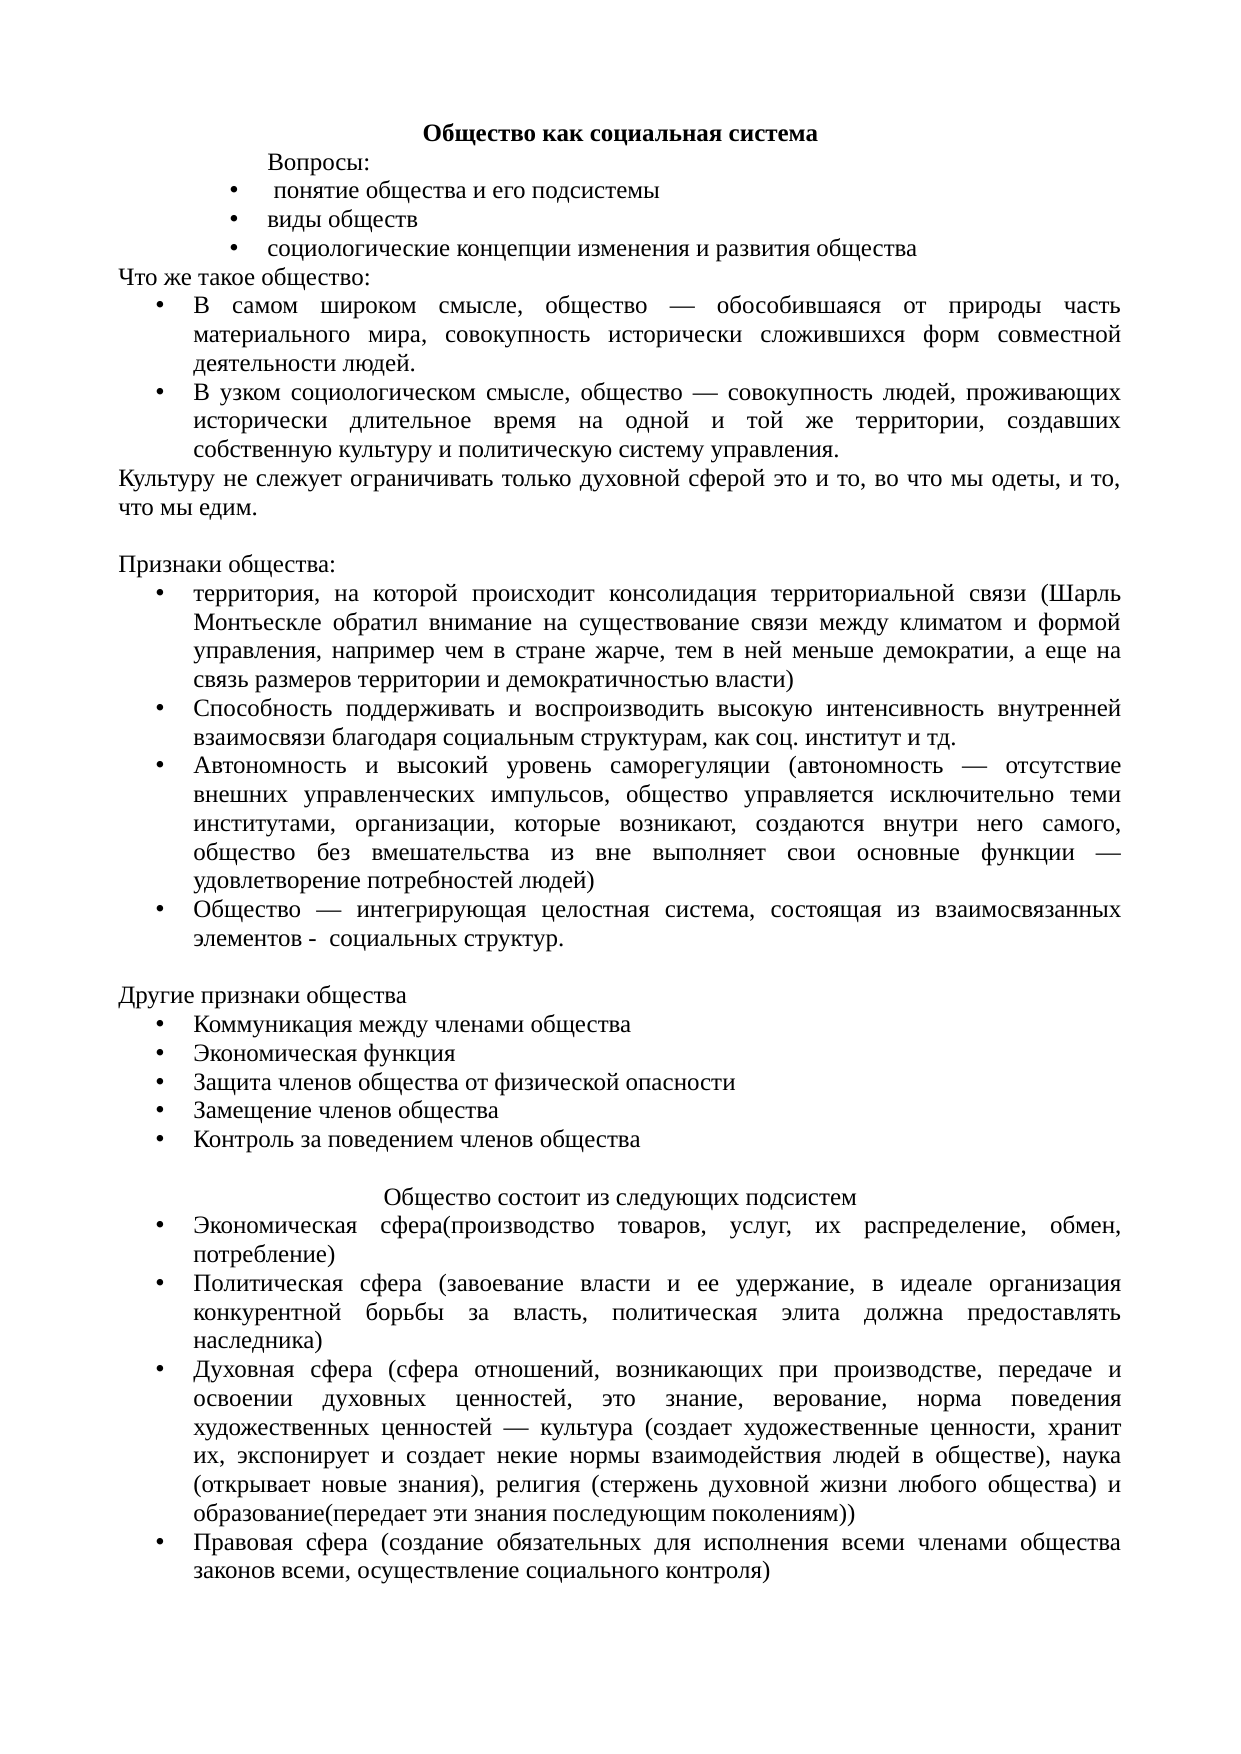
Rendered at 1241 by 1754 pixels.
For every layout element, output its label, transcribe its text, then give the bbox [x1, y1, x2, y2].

list В самом широком смысле, общество — обособившаяся от природы часть материального мира, совокупность исторически сложившихся форм совместной деятельности людей. [156, 291, 1122, 377]
list Общество — интегрирующая целостная система, состоящая из взаимосвязанных элементов - социальных структур. [156, 894, 1122, 952]
list социологические концепции изменения и развития общества [229, 233, 1122, 262]
text Другие признаки общества [118, 981, 1122, 1009]
list территория, на которой происходит консолидация территориальной связи (Шарль Монтьескле обратил внимание на существование связи между климатом и формой управления, например чем в стране жарче, тем в ней меньше демократии, а еще на связь размеров территории и демократичностью власти) [156, 578, 1122, 693]
text Общество состоит из следующих подсистем [118, 1182, 1122, 1211]
text Культуру не слежует ограничивать только духовной сферой это и то, во что мы одеты, и то, что мы едим. [118, 463, 1122, 521]
list Политическая сфера (завоевание власти и ее удержание, в идеале организация конкурентной борьбы за власть, политическая элита должна предоставлять наследника) [156, 1268, 1122, 1354]
list Контроль за поведением членов общества [156, 1124, 1122, 1153]
list понятие общества и его подсистемы [229, 176, 1122, 204]
list Автономность и высокий уровень саморегуляции (автономность — отсутствие внешних управленческих импульсов, общество управляется исключительно теми институтами, организации, которые возникают, создаются внутри него самого, общество без вмешательства из вне выполняет свои основные функции — удовлетворение потребностей людей) [156, 751, 1122, 894]
list Замещение членов общества [156, 1096, 1122, 1124]
text Что же такое общество: [118, 262, 1122, 291]
list Правовая сфера (создание обязательных для исполнения всеми членами общества законов всеми, осуществление социального контроля) [156, 1527, 1122, 1584]
list виды обществ [229, 204, 1122, 233]
text Признаки общества: [118, 549, 1122, 578]
text Общество как социальная система [118, 118, 1122, 147]
list Духовная сфера (сфера отношений, возникающих при производстве, передаче и освоении духовных ценностей, это знание, верование, норма поведения художественных ценностей — культура (создает художественные ценности, хранит их, экспонирует и создает некие нормы взаимодействия людей в обществе), наука (открывает новые знания), религия (стержень духовной жизни любого общества) и образование(передает эти знания последующим поколениям)) [156, 1354, 1122, 1527]
list Защита членов общества от физической опасности [156, 1067, 1122, 1096]
list Способность поддерживать и воспроизводить высокую интенсивность внутренней взаимосвязи благодаря социальным структурам, как соц. институт и тд. [156, 693, 1122, 751]
list В узком социологическом смысле, общество — совокупность людей, проживающих исторически длительное время на одной и той же территории, создавших собственную культуру и политическую систему управления. [156, 377, 1122, 463]
list Коммуникация между членами общества [156, 1009, 1122, 1038]
list Вопросы: [229, 147, 1122, 176]
list Экономическая сфера(производство товаров, услуг, их распределение, обмен, потребление) [156, 1211, 1122, 1268]
list Экономическая функция [156, 1038, 1122, 1067]
